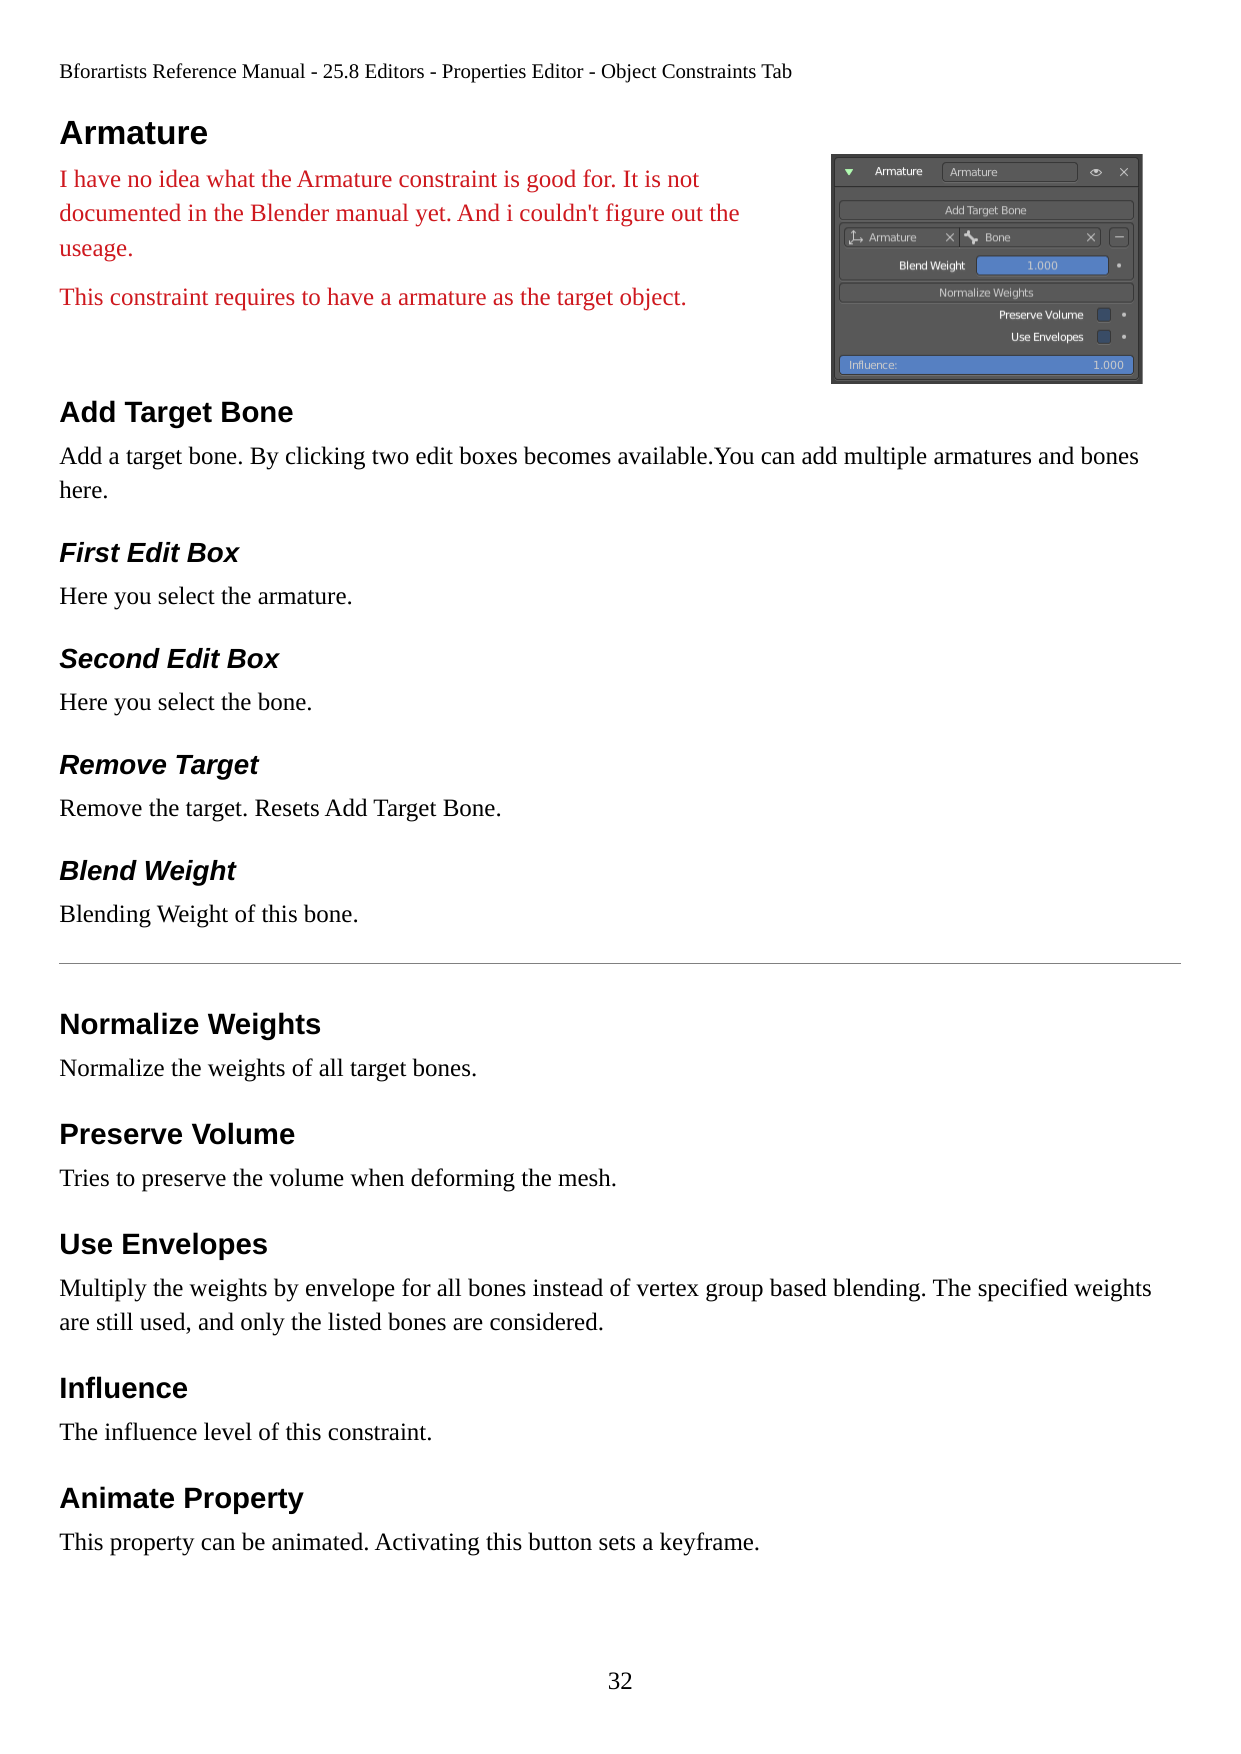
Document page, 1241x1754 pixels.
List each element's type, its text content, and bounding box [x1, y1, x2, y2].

text I have no idea what the Armature constraint is good for. It is not documented in the Blender manual yet. And i couldn't figure out the useage. [59, 164, 831, 261]
subtitle Normalize Weights [59, 1007, 1181, 1041]
subtitle Add Target Bone [59, 394, 1181, 428]
text Remove the target. Resets Add Target Bone. [59, 793, 1181, 822]
text Blending Weight of this bone. [59, 899, 1181, 928]
subtitle Animate Property [59, 1481, 1181, 1514]
text Tries to preserve the volume when deforming the mesh. [59, 1163, 1181, 1192]
subtitle Preserve Volume [59, 1117, 1181, 1150]
subtitle First Edit Box [59, 537, 1181, 569]
subtitle Blend Weight [59, 854, 1181, 886]
subtitle Remove Target [59, 749, 1181, 781]
text Normalize the weights of all target bones. [59, 1053, 1181, 1082]
text This constraint requires to have a armature as the target object. [59, 282, 831, 311]
text Here you select the armature. [59, 581, 1181, 610]
text [1143, 164, 1181, 261]
text The influence level of this constraint. [59, 1417, 1181, 1446]
subtitle Use Envelopes [59, 1227, 1181, 1260]
text Multiply the weights by envelope for all bones instead of vertex group based blending. The specified weights are still used, and only the listed bones are considered. [59, 1273, 1181, 1336]
text This property can be animated. Activating this button sets a keyframe. [59, 1527, 1181, 1556]
subtitle Armature [59, 113, 1181, 151]
subtitle Influence [59, 1371, 1181, 1405]
text Here you select the bone. [59, 687, 1181, 716]
text Add a target bone. By clicking two edit boxes becomes available.You can add multiple armatures and bones here. [59, 441, 1181, 504]
picture [831, 154, 1143, 384]
subtitle Second Edit Box [59, 643, 1181, 674]
